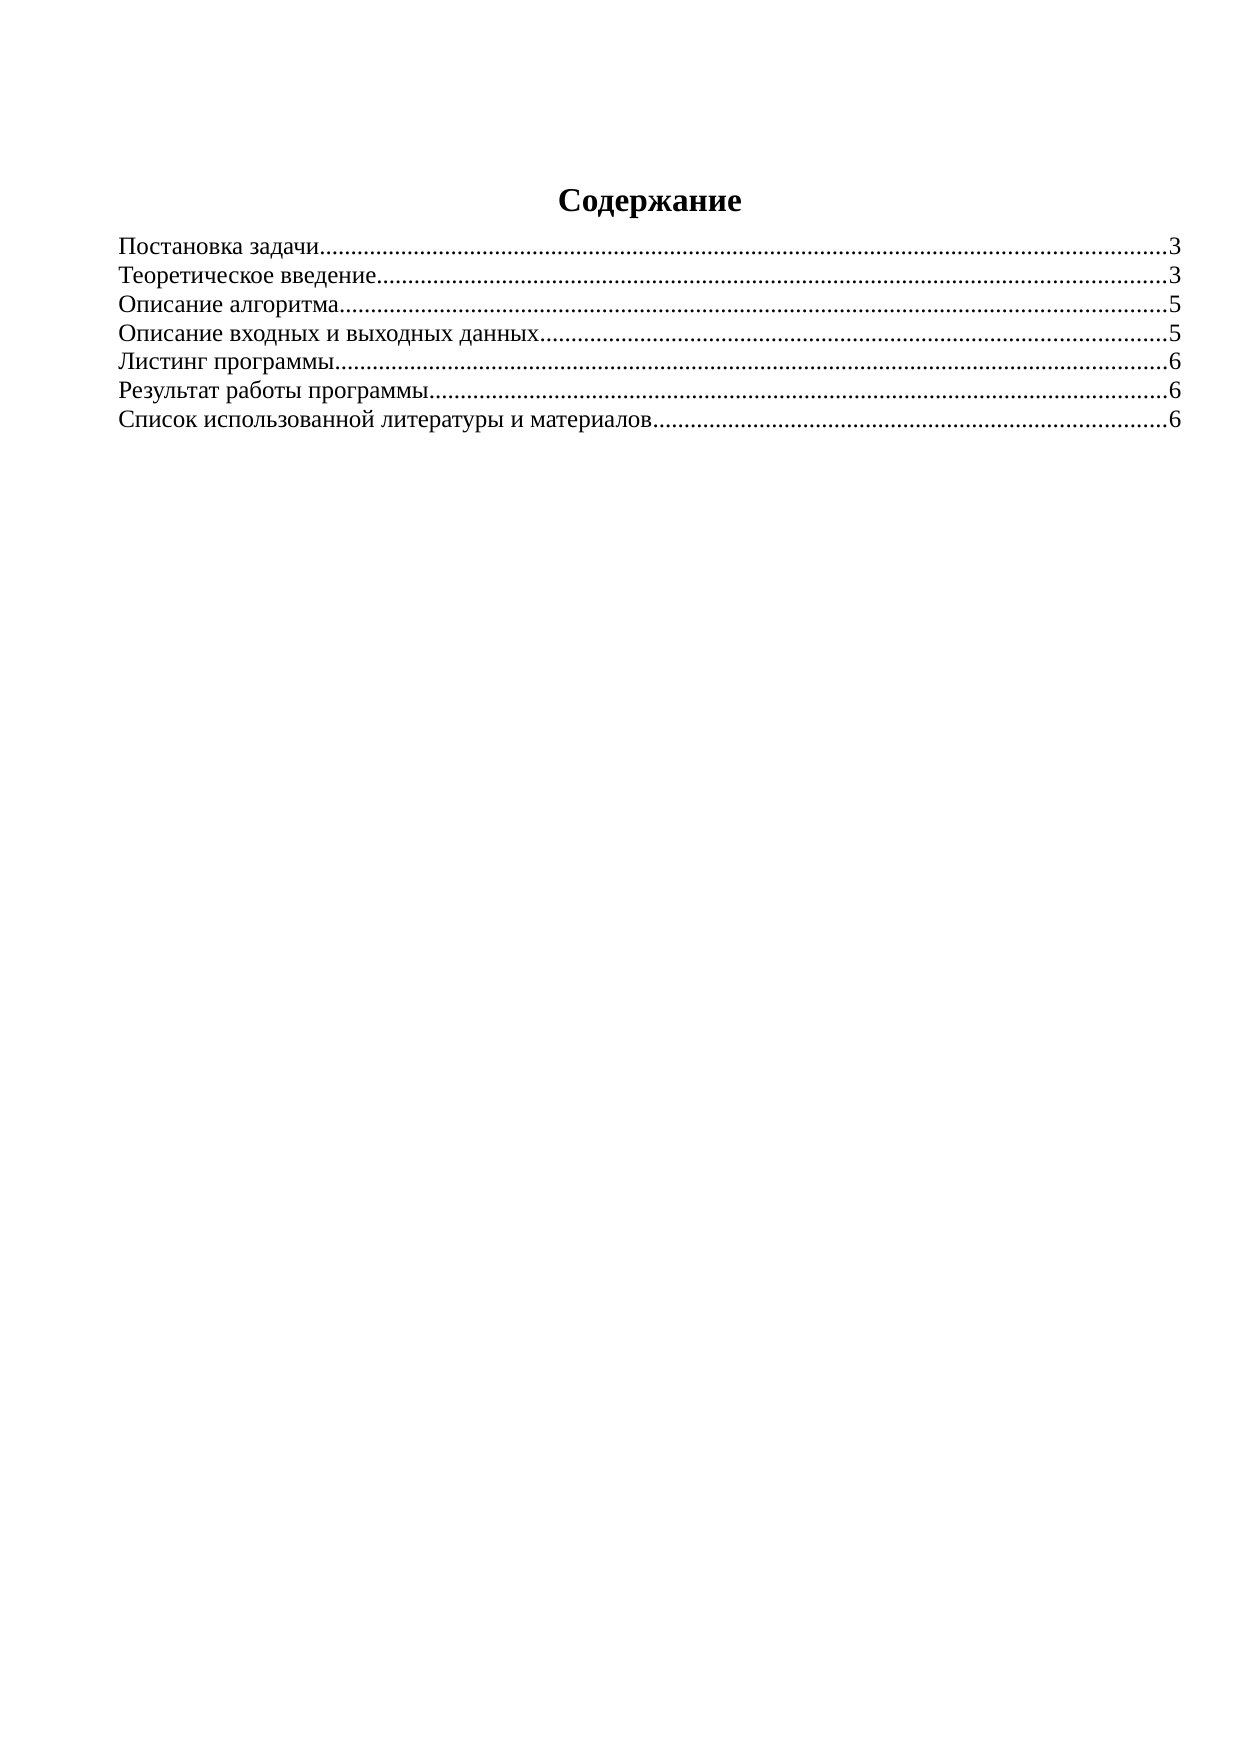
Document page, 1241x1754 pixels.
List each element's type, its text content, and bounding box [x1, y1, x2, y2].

text Описание алгоритма 5 [118, 289, 1181, 318]
text Листинг программы 6 [118, 346, 1181, 375]
text Теоретическое введение 3 [118, 260, 1181, 289]
subtitle Содержание [118, 181, 1181, 219]
text Результат работы программы 6 [118, 375, 1181, 404]
text Описание входных и выходных данных 5 [118, 318, 1181, 346]
text Список использованной литературы и материалов 6 [118, 404, 1181, 433]
text Постановка задачи 3 [118, 231, 1181, 260]
